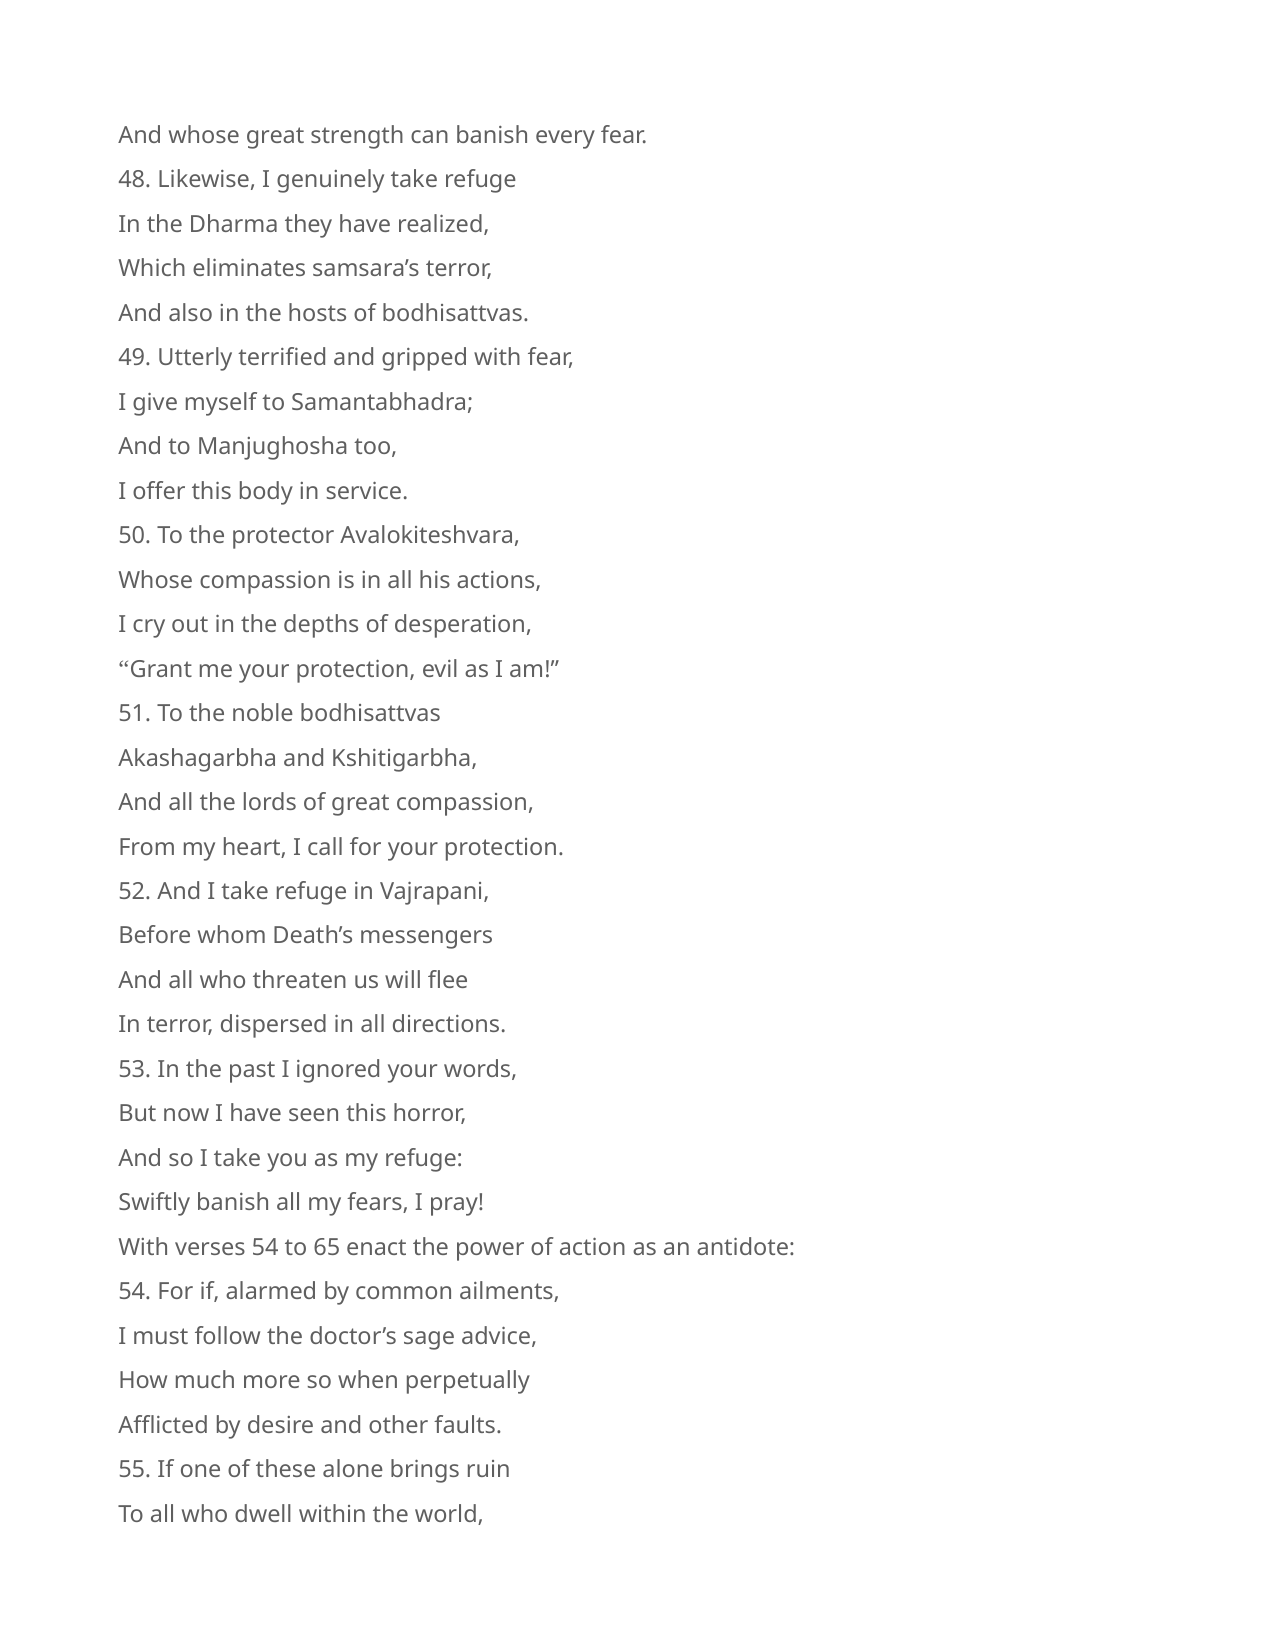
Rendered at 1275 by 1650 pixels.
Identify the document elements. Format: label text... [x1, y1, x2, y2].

text And to Manjughosha too, [118, 429, 1157, 461]
text And also in the hosts of bodhisattvas. [118, 296, 1157, 328]
text I cry out in the depths of desperation, [118, 607, 1157, 639]
text 48. Likewise, I genuinely take refuge [118, 163, 1157, 194]
text Before whom Death’s messengers [118, 919, 1157, 951]
text 50. To the protector Avalokiteshvara, [118, 518, 1157, 550]
text And all who threaten us will flee [118, 963, 1157, 995]
text 54. For if, alarmed by common ailments, [118, 1274, 1157, 1307]
text But now I have seen this horror, [118, 1097, 1157, 1129]
text I offer this body in service. [118, 474, 1157, 506]
text And whose great strength can banish every fear. [118, 118, 1157, 150]
text “Grant me your protection, evil as I am!” [118, 652, 1157, 684]
text I give myself to Samantabhadra; [118, 385, 1157, 417]
text Akashagarbha and Kshitigarbha, [118, 741, 1157, 773]
text With verses 54 to 65 enact the power of action as an antidote: [118, 1230, 1157, 1262]
text From my heart, I call for your protection. [118, 830, 1157, 862]
text Whose compassion is in all his actions, [118, 563, 1157, 595]
text Which eliminates samsara’s terror, [118, 252, 1157, 283]
text And all the lords of great compassion, [118, 785, 1157, 817]
text In terror, dispersed in all directions. [118, 1008, 1157, 1040]
text I must follow the doctor’s sage advice, [118, 1319, 1157, 1351]
text 51. To the noble bodhisattvas [118, 696, 1157, 728]
text 52. And I take refuge in Vajrapani, [118, 874, 1157, 906]
text 55. If one of these alone brings ruin [118, 1452, 1157, 1484]
text Swiftly banish all my fears, I pray! [118, 1186, 1157, 1218]
text How much more so when perpetually [118, 1363, 1157, 1396]
text 53. In the past I ignored your words, [118, 1052, 1157, 1084]
text And so I take you as my refuge: [118, 1141, 1157, 1173]
text 49. Utterly terrified and gripped with fear, [118, 341, 1157, 372]
text In the Dharma they have realized, [118, 207, 1157, 239]
text To all who dwell within the world, [118, 1497, 1157, 1529]
text Afflicted by desire and other faults. [118, 1408, 1157, 1440]
